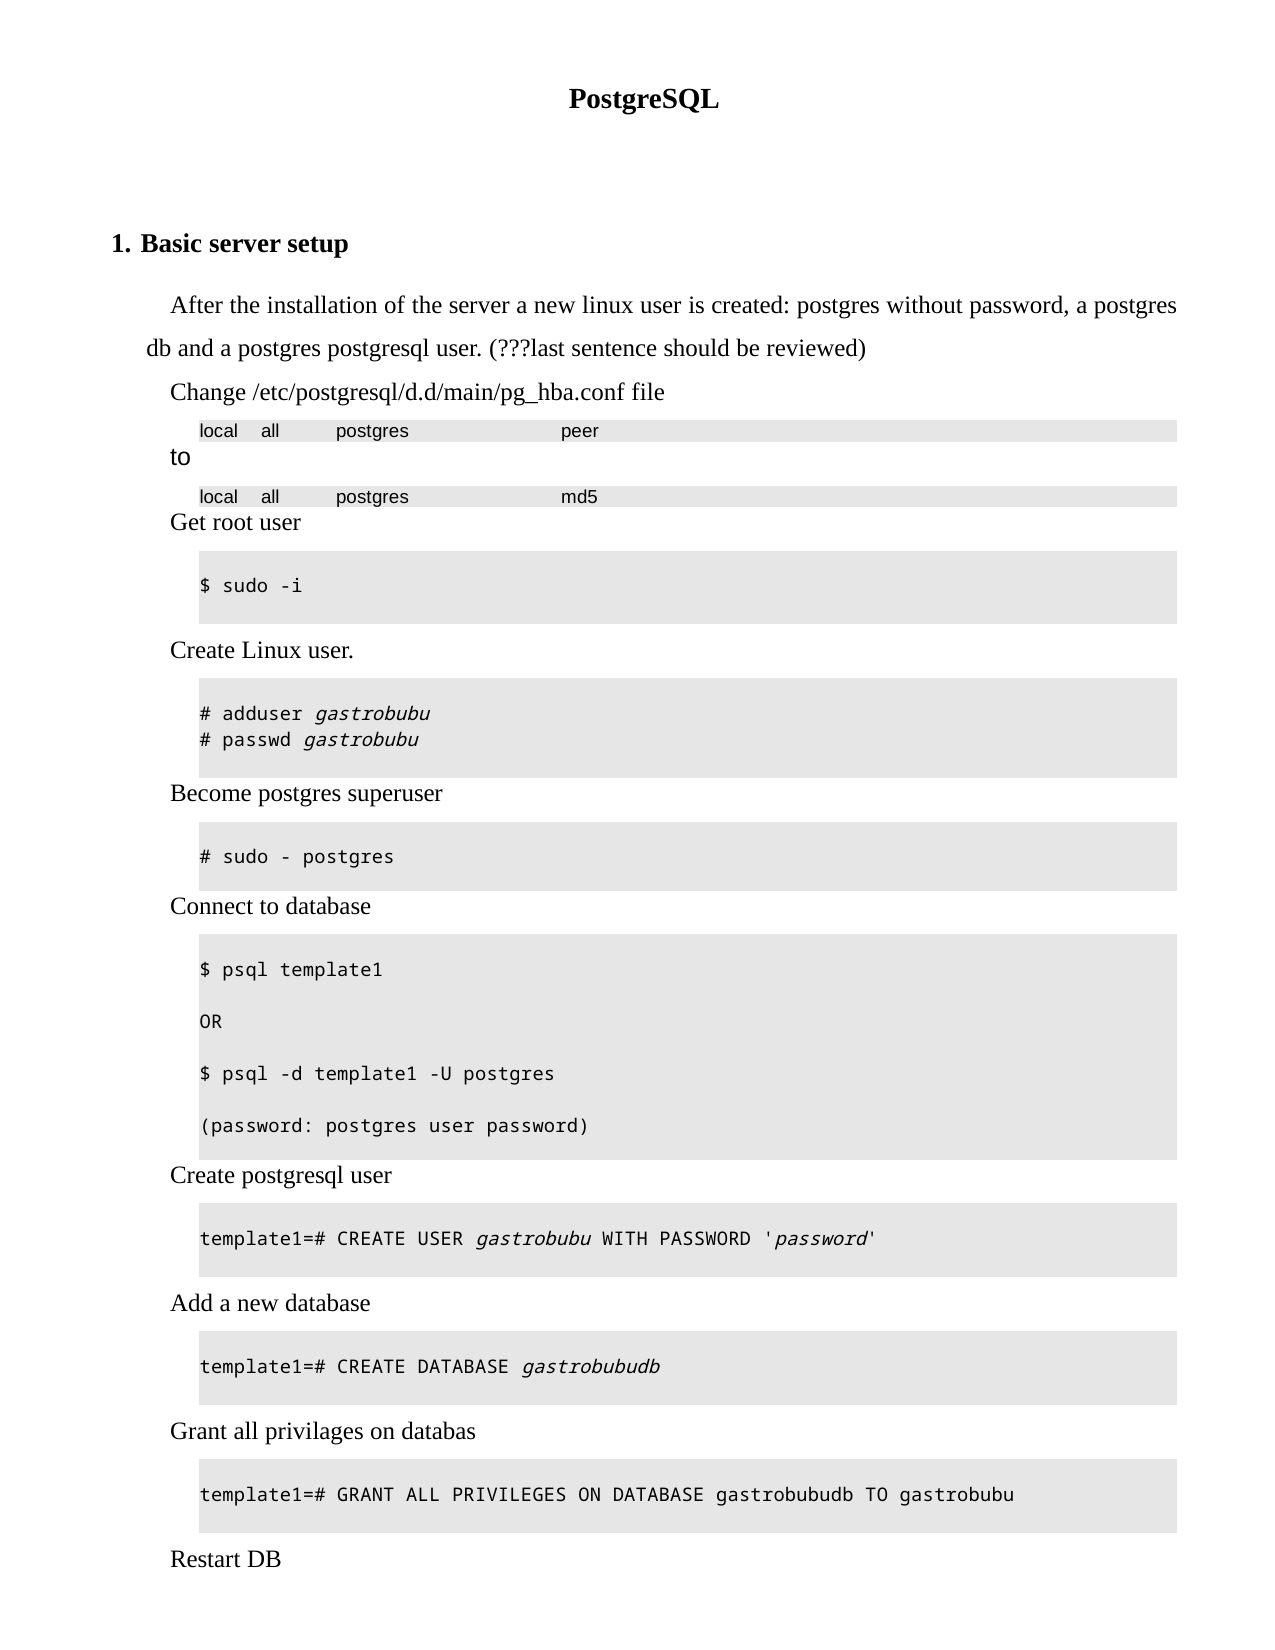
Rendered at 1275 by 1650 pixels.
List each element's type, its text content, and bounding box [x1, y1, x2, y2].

text $ sudo -i [199, 572, 1177, 598]
text # adduser gastrobubu [199, 700, 1177, 726]
text Create postgresql user [146, 1160, 1177, 1189]
text OR [199, 1008, 1177, 1034]
text # passwd gastrobubu [199, 726, 1177, 752]
list Basic server setup [111, 228, 1177, 259]
text Connect to database [146, 891, 1177, 920]
text Add a new database [146, 1288, 1177, 1317]
text $ psql template1 [199, 956, 1177, 982]
text Become postgres superuser [146, 778, 1177, 807]
text template1=# CREATE USER gastrobubu WITH PASSWORD 'password' [199, 1225, 1177, 1251]
text local all postgres peer [199, 420, 1177, 442]
text PostgreSQL [111, 81, 1177, 114]
text template1=# GRANT ALL PRIVILEGES ON DATABASE gastrobubudb TO gastrobubu [199, 1481, 1177, 1507]
text template1=# CREATE DATABASE gastrobubudb [199, 1353, 1177, 1379]
text # sudo - postgres [199, 843, 1177, 869]
text Get root user [146, 507, 1177, 536]
text Restart DB [146, 1544, 1177, 1573]
text local all postgres md5 [199, 486, 1177, 507]
text Grant all privilages on databas [146, 1416, 1177, 1445]
text $ psql -d template1 -U postgres [199, 1060, 1177, 1086]
text (password: postgres user password) [199, 1112, 1177, 1138]
text Create Linux user. [146, 635, 1177, 664]
text to [146, 442, 1177, 471]
text Change /etc/postgresql/d.d/main/pg_hba.conf file [146, 377, 1177, 406]
text After the installation of the server a new linux user is created: postgres without password, a postgres db and a postgres postgresql user. (???last sentence should be reviewed) [146, 290, 1177, 362]
